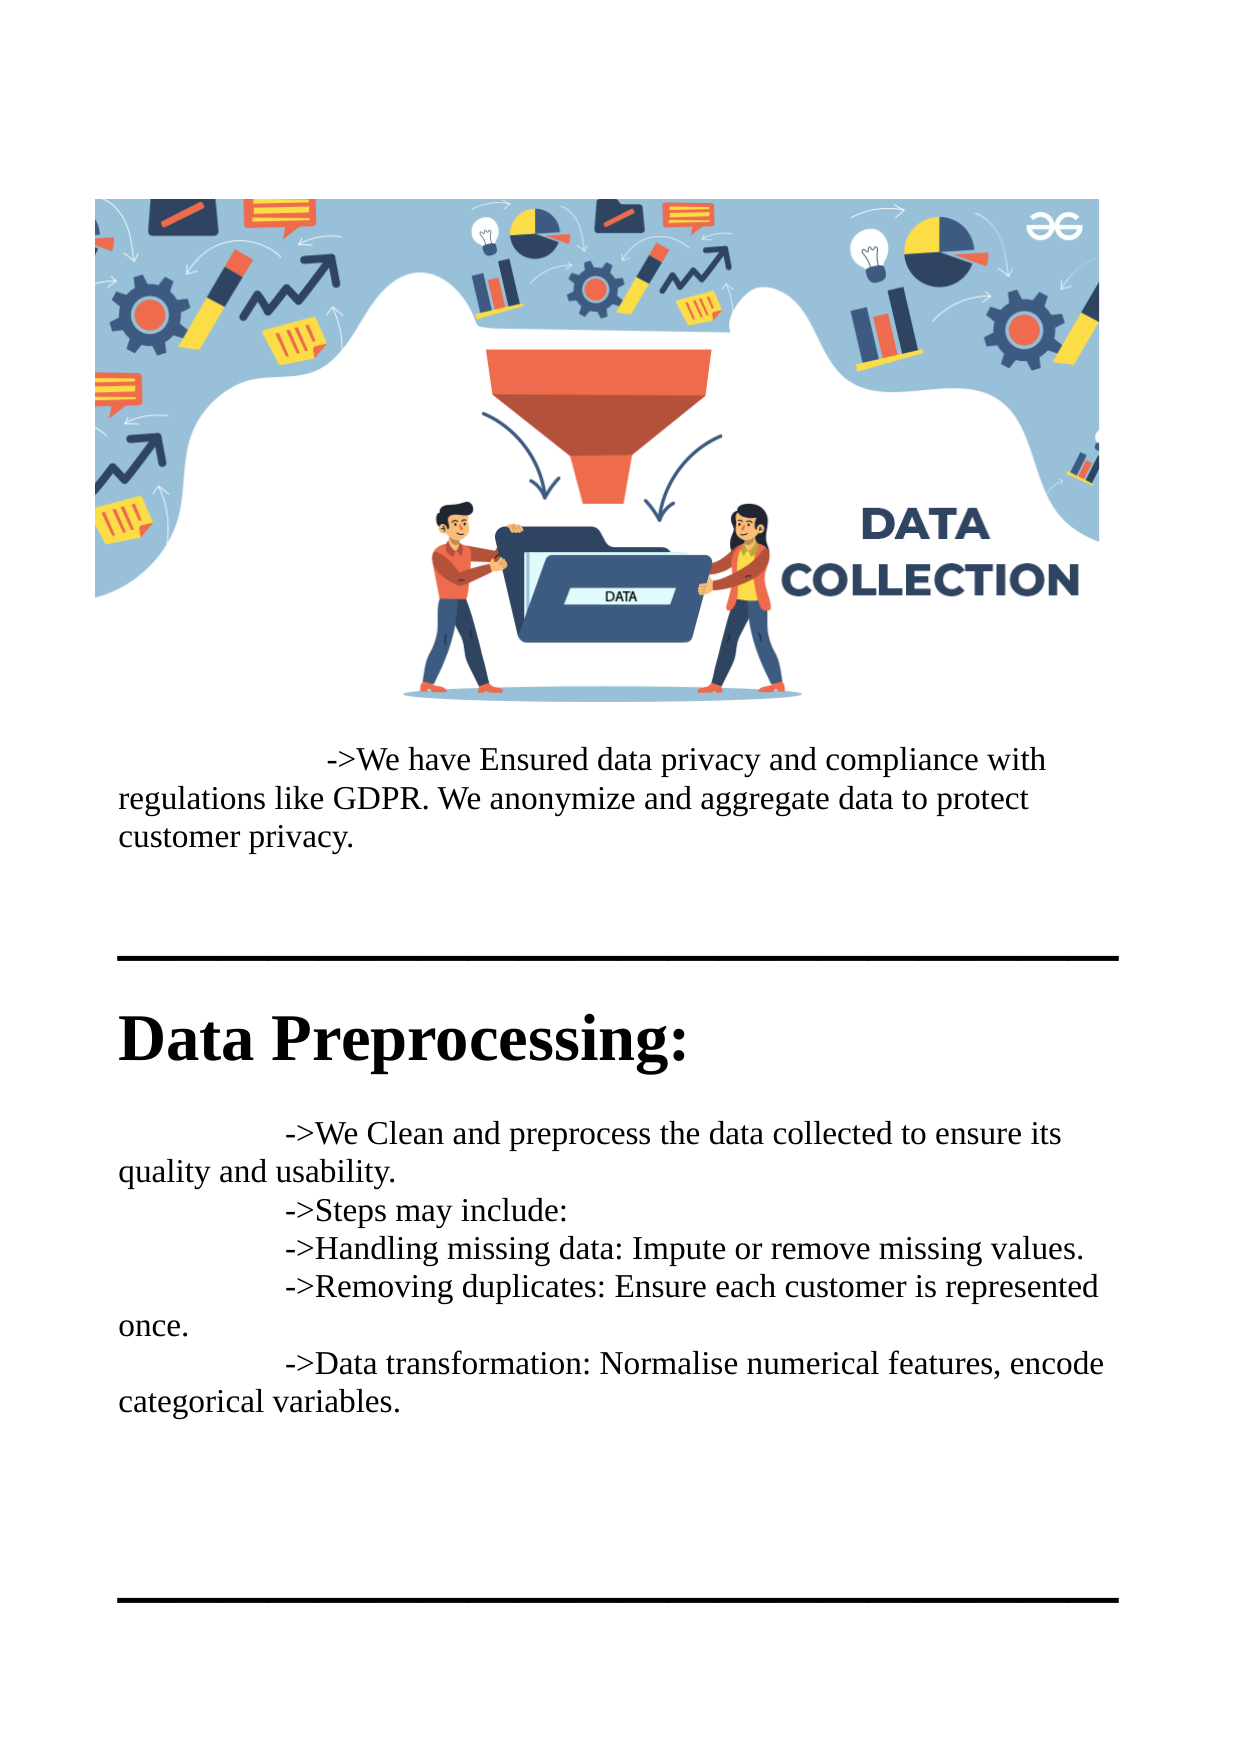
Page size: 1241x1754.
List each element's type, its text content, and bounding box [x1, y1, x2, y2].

text Data Preprocessing: [118, 998, 1122, 1075]
text ->We Clean and preprocess the data collected to ensure its quality and usability. [118, 1113, 1122, 1190]
text ____________________ [118, 855, 1122, 970]
text ->Handling missing data: Impute or remove missing values. [118, 1228, 1122, 1267]
text ->We have Ensured data privacy and compliance with regulations like GDPR. We anonymize and aggregate data to protect customer privacy. [118, 740, 1122, 855]
text ->Steps may include: [118, 1190, 1122, 1228]
text ->Data transformation: Normalise numerical features, encode categorical variables. [118, 1343, 1122, 1420]
text ->Removing duplicates: Ensure each customer is represented once. [118, 1267, 1122, 1343]
picture [95, 199, 1100, 702]
text ____________________ [118, 1497, 1122, 1612]
